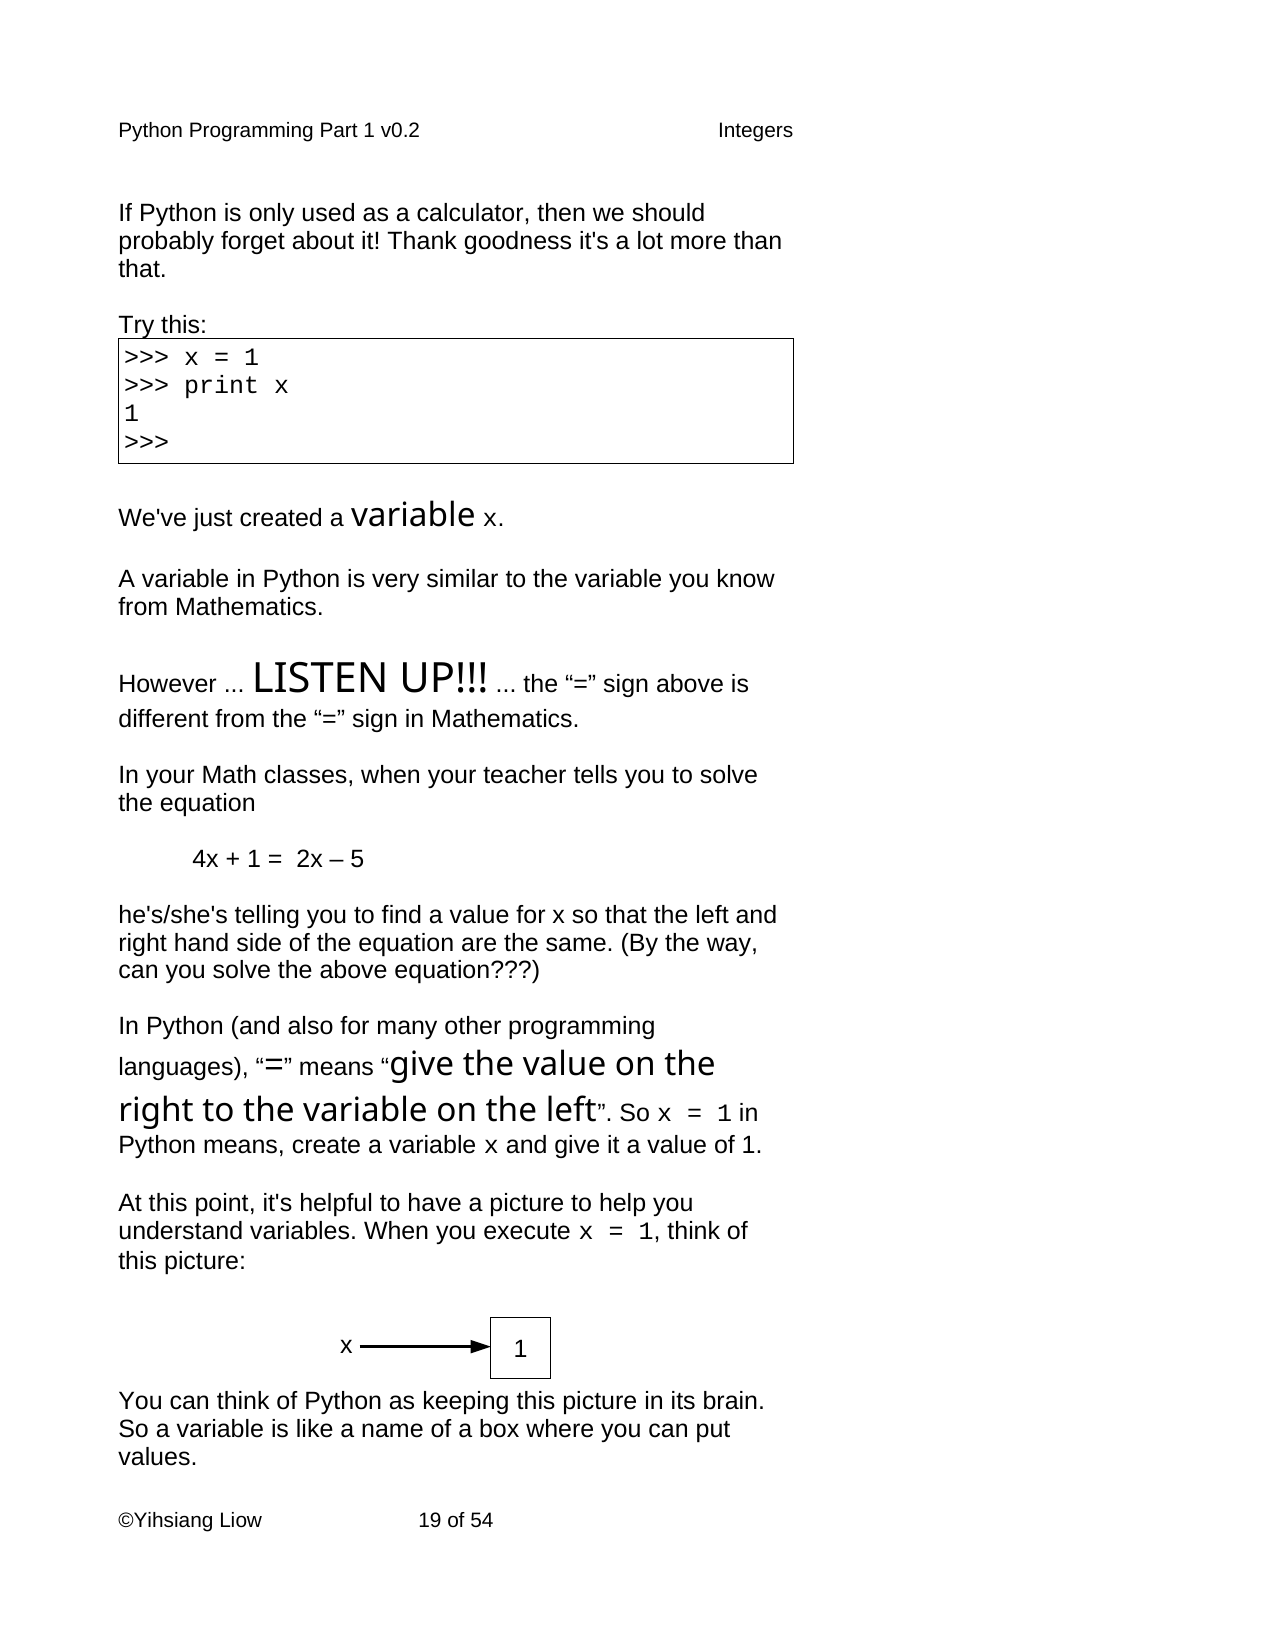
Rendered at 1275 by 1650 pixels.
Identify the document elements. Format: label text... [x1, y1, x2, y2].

text You can think of Python as keeping this picture in its brain. So a variable is like a name of a box where you can put values. [118, 1387, 793, 1470]
text x [118, 1331, 490, 1359]
text [551, 1331, 793, 1359]
text A variable in Python is very similar to the variable you know from Mathematics. [118, 564, 793, 620]
text At this point, it's helpful to have a picture to help you understand variables. When you execute x = 1, think of this picture: [118, 1189, 793, 1275]
text However ... LISTEN UP!!! ... the “=” sign above is different from the “=” sign in Mathematics. [118, 648, 793, 733]
text In your Math classes, when your teacher tells you to solve the equation [118, 761, 793, 817]
text In Python (and also for many other programming languages), “=” means “give the value on the right to the variable on the left”. So x = 1 in Python means, create a variable x and give it a value of 1. [118, 1012, 793, 1161]
text he's/she's telling you to find a value for x so that the left and right hand side of the equation are the same. (By the way, can you solve the above equation???) [118, 901, 793, 984]
text If Python is only used as a calculator, then we should probably forget about it! Thank goodness it's a lot more than that. [118, 199, 793, 282]
text Try this: [118, 310, 793, 338]
text We've just created a variable x. [118, 491, 793, 537]
text 4x + 1 = 2x – 5 [118, 845, 793, 873]
table_header >>> x = 1 >>> print x 1 >>> [119, 339, 793, 463]
